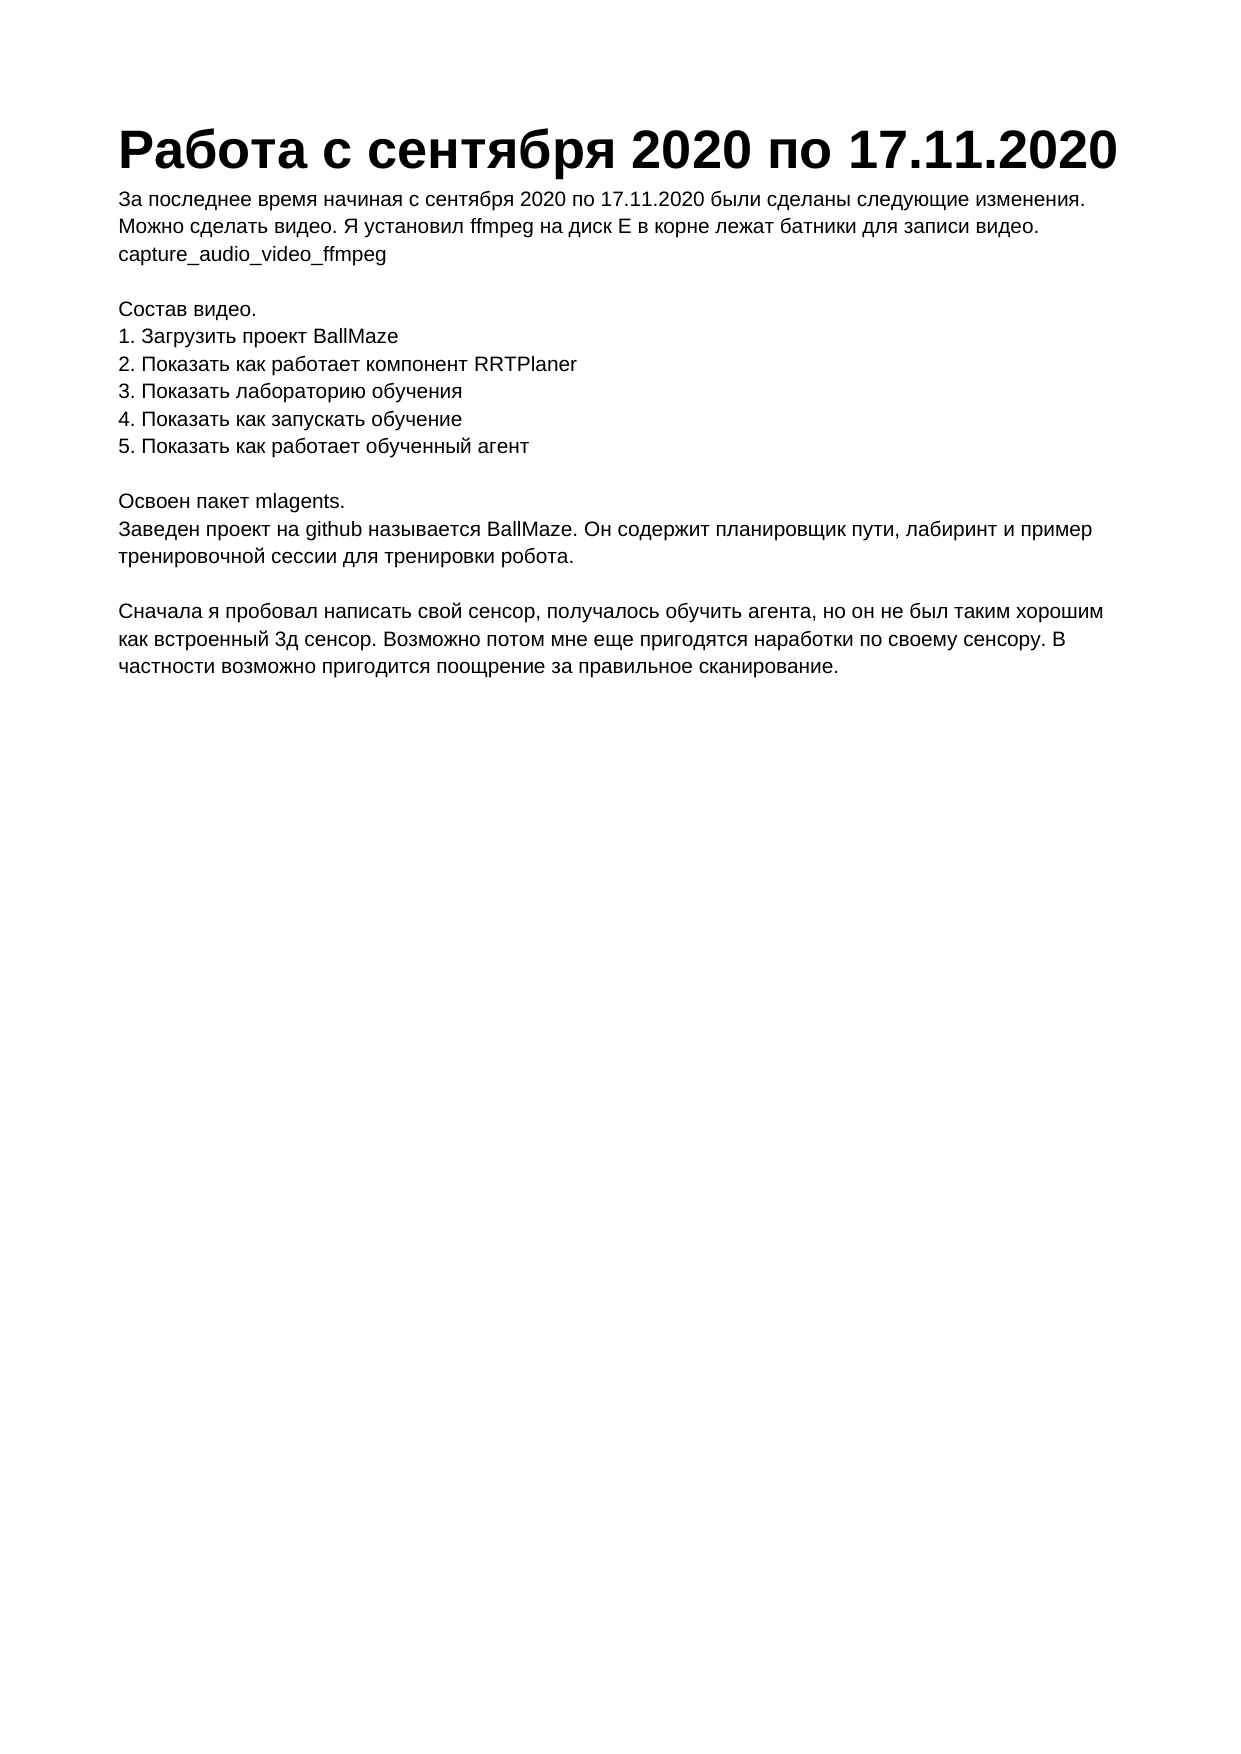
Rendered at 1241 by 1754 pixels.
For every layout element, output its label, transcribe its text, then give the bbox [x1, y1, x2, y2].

text capture_audio_video_ffmpeg [118, 242, 1122, 266]
text 3. Показать лабораторию обучения [118, 379, 1122, 403]
text Можно сделать видео. Я установил ffmpeg на диск E в корне лежат батники для записи видео. [118, 214, 1122, 238]
text Сначала я пробовал написать свой сенсор, получалось обучить агента, но он не был таким хорошим как встроенный 3д сенсор. Возможно потом мне еще пригодятся наработки по своему сенсору. В частности возможно пригодится поощрение за правильное сканирование. [118, 599, 1122, 678]
text 5. Показать как работает обученный агент [118, 434, 1122, 458]
text 4. Показать как запускать обучение [118, 407, 1122, 431]
text 2. Показать как работает компонент RRTPlaner [118, 352, 1122, 376]
text За последнее время начиная с сентября 2020 по 17.11.2020 были сделаны следующие изменения. [118, 187, 1122, 211]
subtitle Работа с сентября 2020 по 17.11.2020 [118, 118, 1122, 180]
text Заведен проект на github называется BallMaze. Он содержит планировщик пути, лабиринт и пример тренировочной сессии для тренировки робота. [118, 517, 1122, 568]
text 1. Загрузить проект BallMaze [118, 324, 1122, 348]
text Освоен пакет mlagents. [118, 489, 1122, 513]
text Состав видео. [118, 297, 1122, 321]
